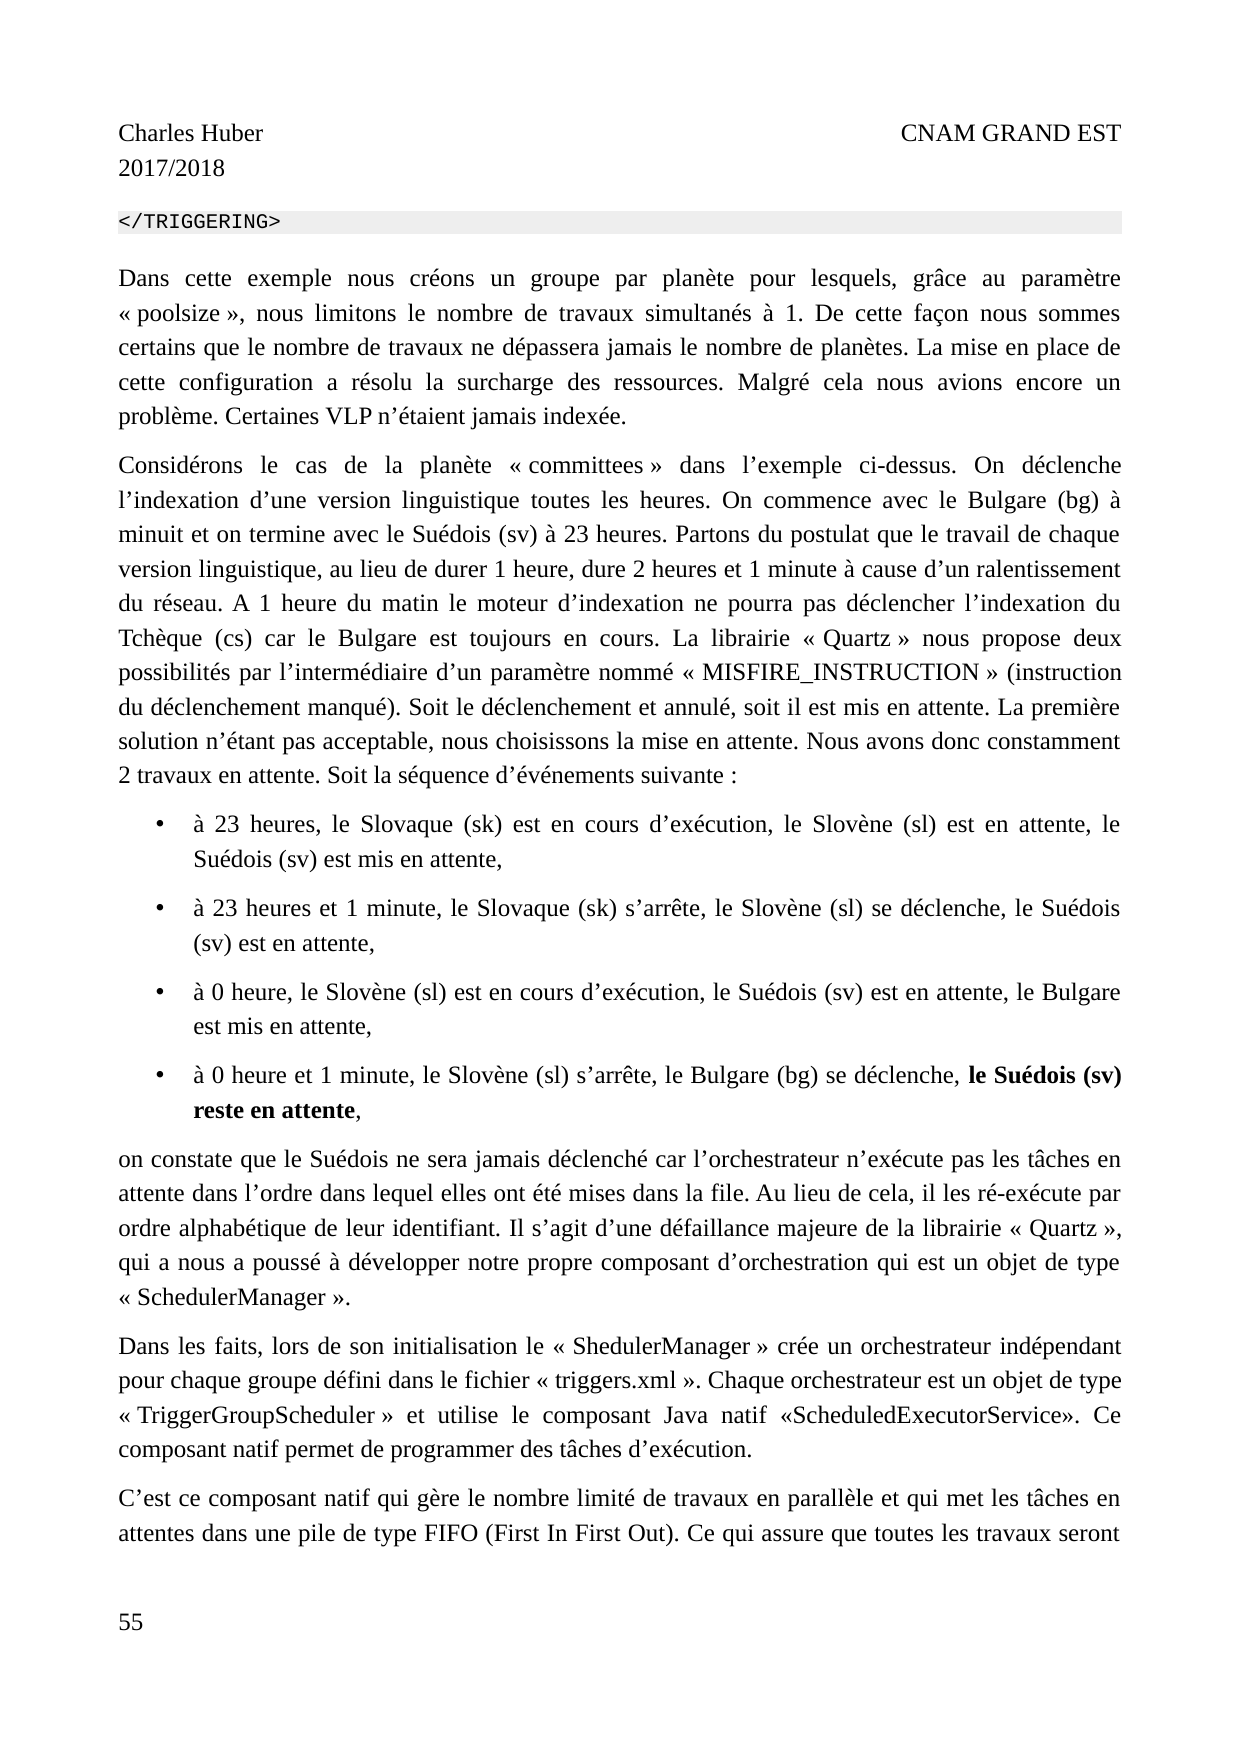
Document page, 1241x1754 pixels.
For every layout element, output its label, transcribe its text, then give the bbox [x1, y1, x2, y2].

text Dans cette exemple nous créons un groupe par planète pour lesquels, grâce au paramètre « poolsize », nous limitons le nombre de travaux simultanés à 1. De cette façon nous sommes certains que le nombre de travaux ne dépassera jamais le nombre de planètes. La mise en place de cette configuration a résolu la surcharge des ressources. Malgré cela nous avions encore un problème. Certaines VLP n’étaient jamais indexée. [118, 263, 1122, 430]
list à 0 heure et 1 minute, le Slovène (sl) s’arrête, le Bulgare (bg) se déclenche, le Suédois (sv) reste en attente, [156, 1060, 1122, 1123]
text C’est ce composant natif qui gère le nombre limité de travaux en parallèle et qui met les tâches en attentes dans une pile de type FIFO (First In First Out). Ce qui assure que toutes les travaux seront [118, 1483, 1122, 1546]
text Dans les faits, lors de son initialisation le « ShedulerManager » crée un orchestrateur indépendant pour chaque groupe défini dans le fichier « triggers.xml ». Chaque orchestrateur est un objet de type « TriggerGroupScheduler » et utilise le composant Java natif «ScheduledExecutorService». Ce composant natif permet de programmer des tâches d’exécution. [118, 1331, 1122, 1463]
list à 23 heures et 1 minute, le Slovaque (sk) s’arrête, le Slovène (sl) se déclenche, le Suédois (sv) est en attente, [156, 893, 1122, 956]
list à 23 heures, le Slovaque (sk) est en cours d’exécution, le Slovène (sl) est en attente, le Suédois (sv) est mis en attente, [156, 809, 1122, 873]
list à 0 heure, le Slovène (sl) est en cours d’exécution, le Suédois (sv) est en attente, le Bulgare est mis en attente, [156, 977, 1122, 1040]
text on constate que le Suédois ne sera jamais déclenché car l’orchestrateur n’exécute pas les tâches en attente dans l’ordre dans lequel elles ont été mises dans la file. Au lieu de cela, il les ré-exécute par ordre alphabétique de leur identifiant. Il s’agit d’une défaillance majeure de la librairie « Quartz », qui a nous a poussé à développer notre propre composant d’orchestration qui est un objet de type « SchedulerManager ». [118, 1144, 1122, 1310]
text </TRIGGERING> [118, 211, 1122, 234]
text Considérons le cas de la planète « committees » dans l’exemple ci-dessus. On déclenche l’indexation d’une version linguistique toutes les heures. On commence avec le Bulgare (bg) à minuit et on termine avec le Suédois (sv) à 23 heures. Partons du postulat que le travail de chaque version linguistique, au lieu de durer 1 heure, dure 2 heures et 1 minute à cause d’un ralentissement du réseau. A 1 heure du matin le moteur d’indexation ne pourra pas déclencher l’indexation du Tchèque (cs) car le Bulgare est toujours en cours. La librairie « Quartz » nous propose deux possibilités par l’intermédiaire d’un paramètre nommé « MISFIRE_INSTRUCTION » (instruction du déclenchement manqué). Soit le déclenchement et annulé, soit il est mis en attente. La première solution n’étant pas acceptable, nous choisissons la mise en attente. Nous avons donc constamment 2 travaux en attente. Soit la séquence d’événements suivante : [118, 450, 1122, 789]
